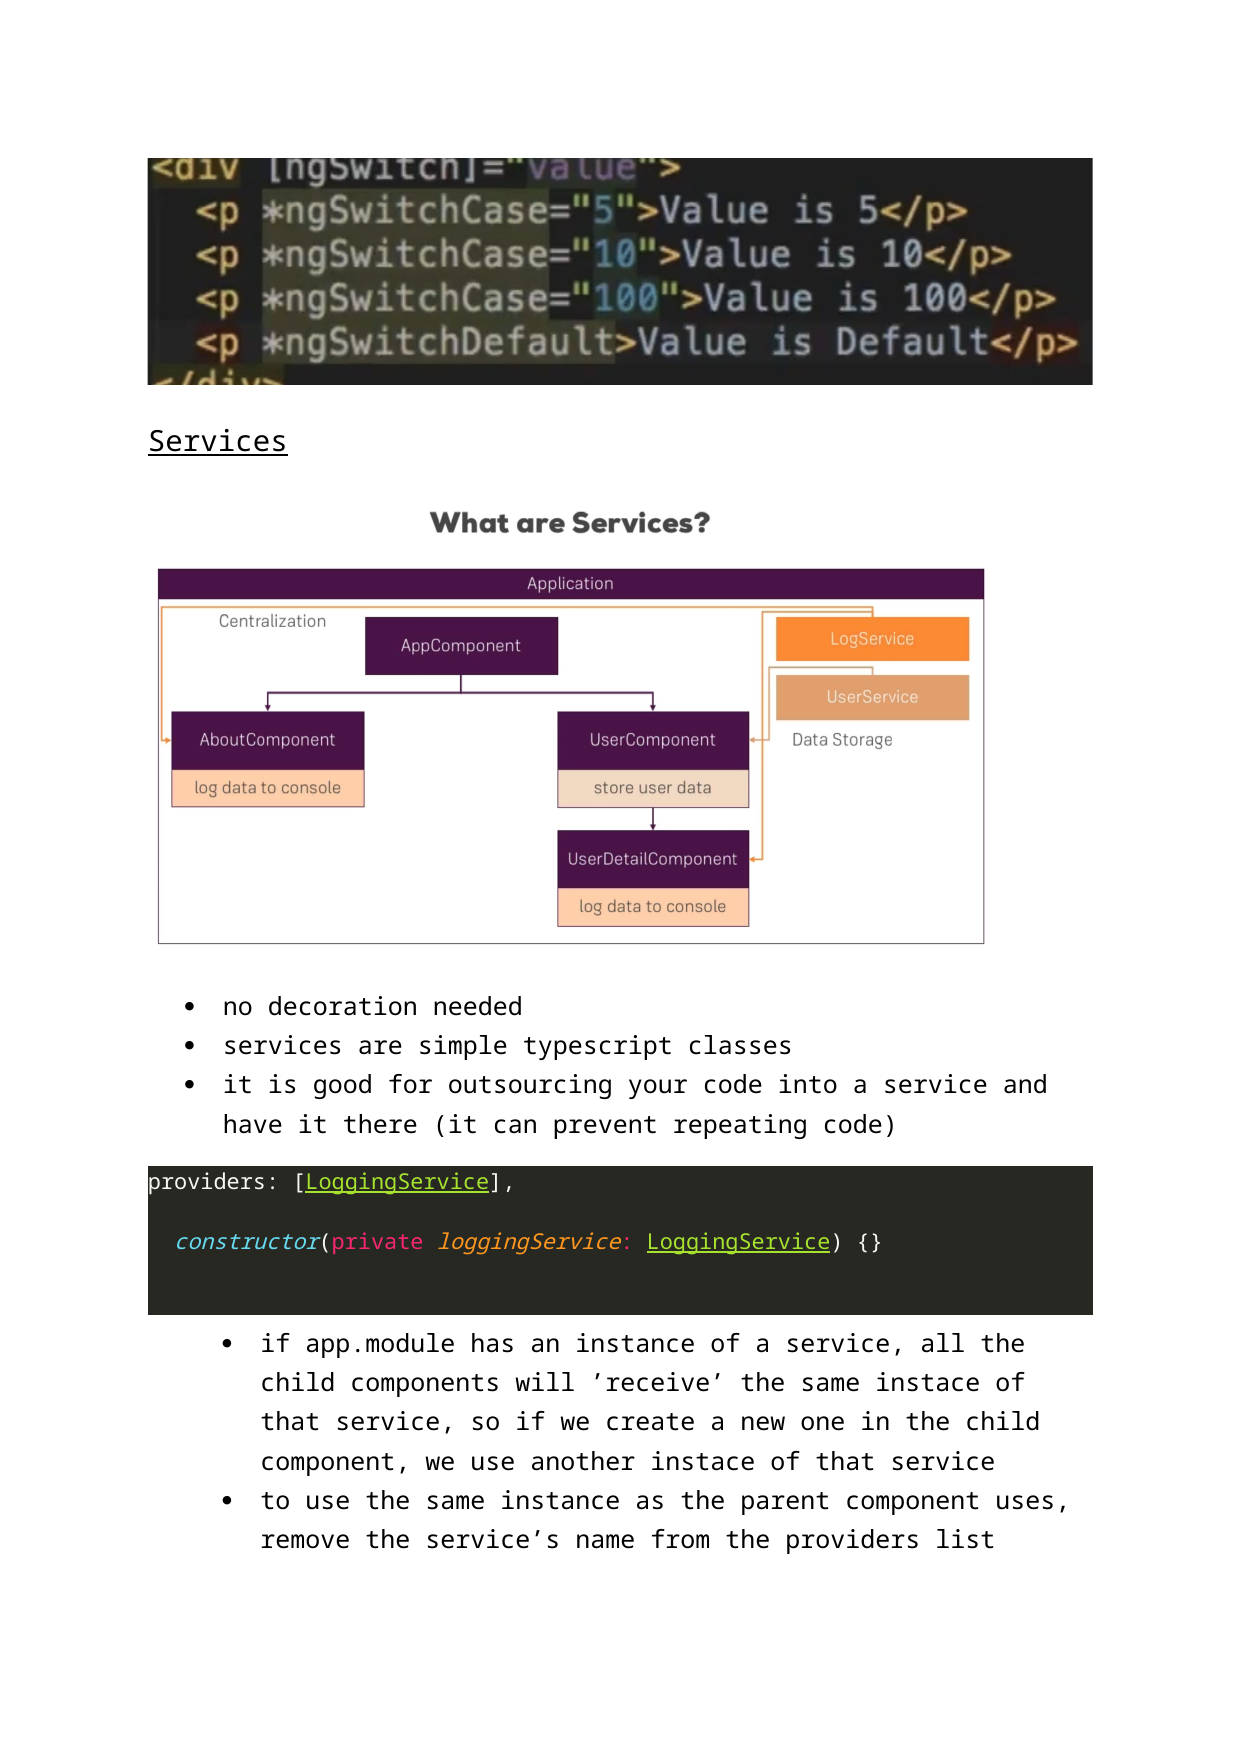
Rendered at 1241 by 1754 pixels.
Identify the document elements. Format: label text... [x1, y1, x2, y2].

list no decoration needed [185, 989, 1093, 1023]
text constructor(private loggingService: LoggingService) {} [148, 1226, 1093, 1256]
subtitle Services [148, 421, 1093, 460]
list it is good for outsourcing your code into a service and have it there (it can prevent repeating code) [185, 1067, 1093, 1140]
text providers: [LoggingService], [148, 1166, 1093, 1196]
list if app.module has an instance of a service, all the child components will ’receive’ the same instace of that service, so if we create a new one in the child component, we use another instace of that service [223, 1326, 1093, 1477]
list services are simple typescript classes [185, 1028, 1093, 1062]
list to use the same instance as the parent component uses, remove the service’s name from the providers list [223, 1482, 1093, 1556]
